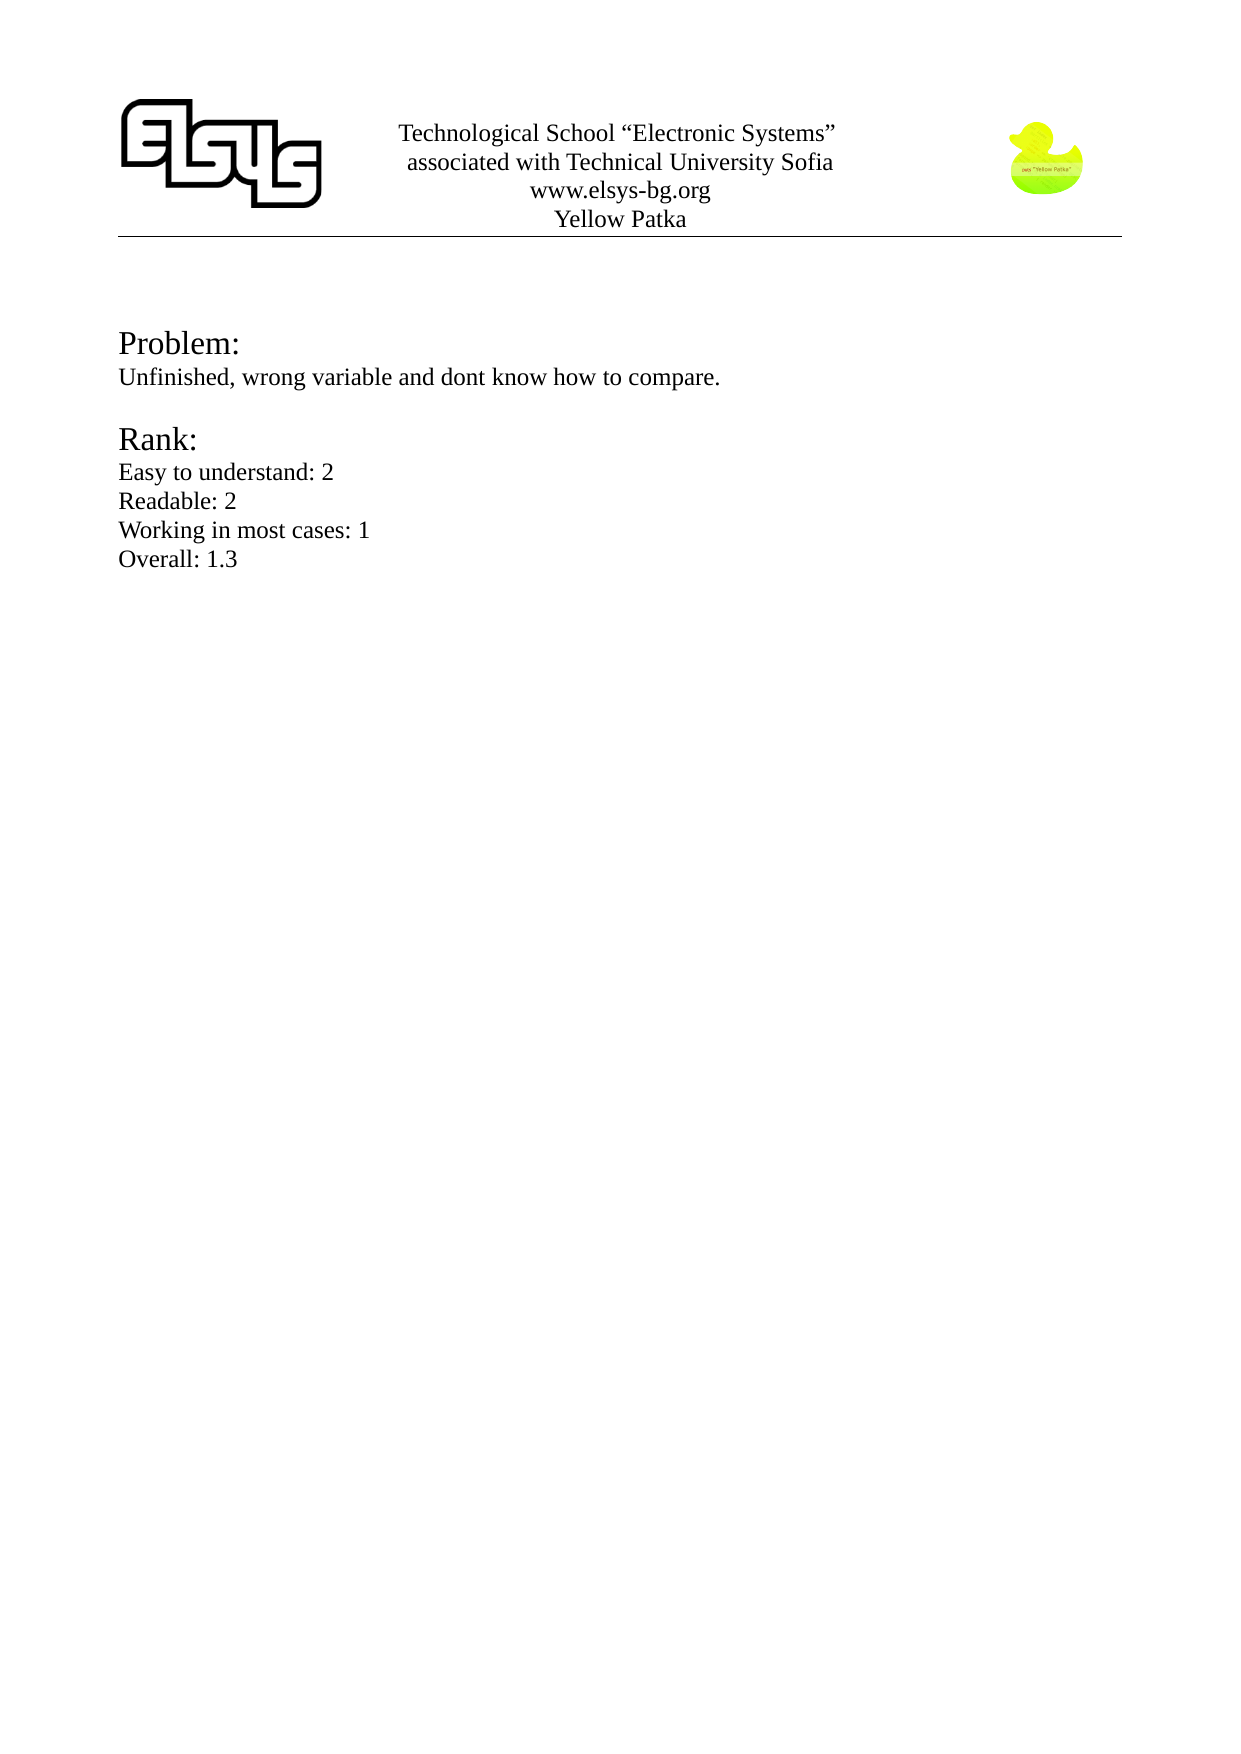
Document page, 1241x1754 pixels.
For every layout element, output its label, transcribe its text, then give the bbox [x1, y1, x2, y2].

picture [972, 84, 1119, 232]
text Working in most cases: 1 [118, 515, 1122, 544]
text Rank: [118, 419, 1122, 457]
picture [121, 99, 322, 208]
text Problem: [118, 323, 1122, 362]
text Overall: 1.3 [118, 544, 1122, 572]
text Easy to understand: 2 [118, 457, 1122, 486]
text Readable: 2 [118, 486, 1122, 515]
text Unfinished, wrong variable and dont know how to compare. [118, 362, 1122, 390]
